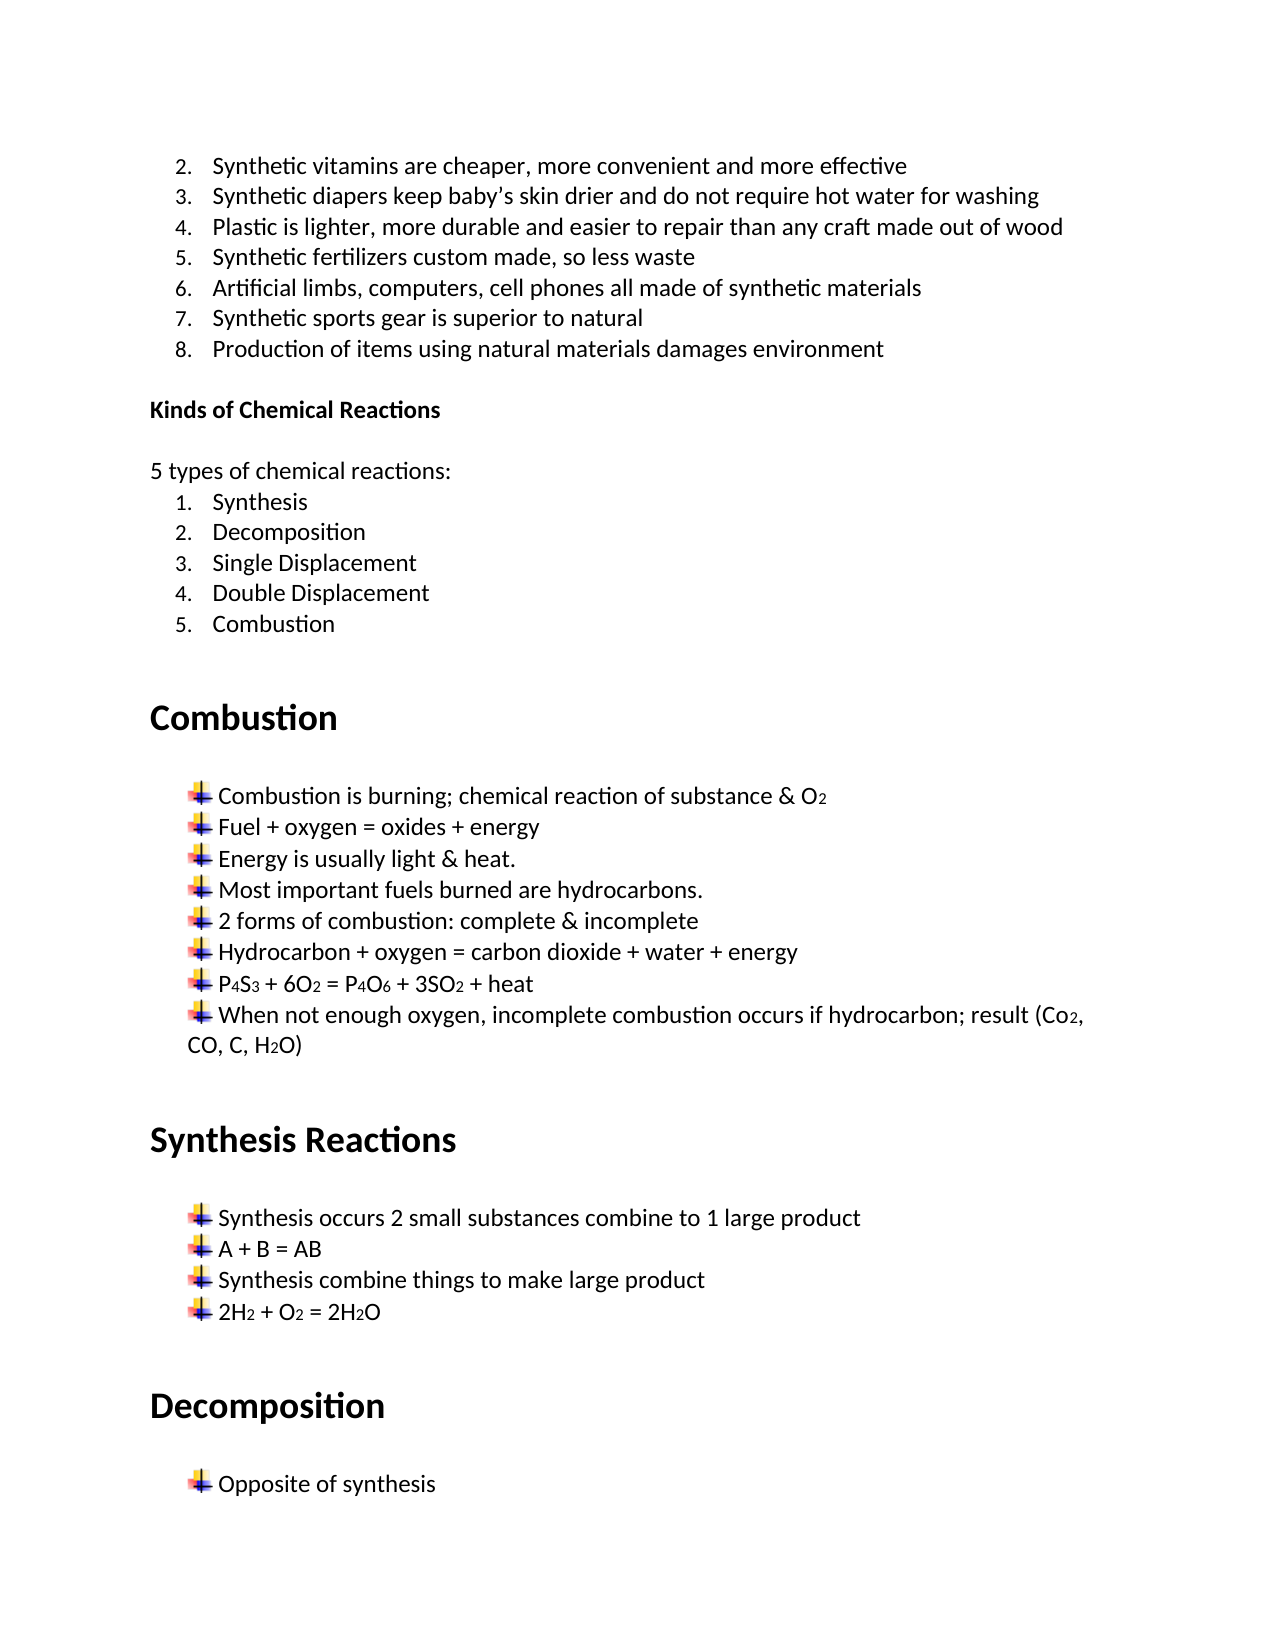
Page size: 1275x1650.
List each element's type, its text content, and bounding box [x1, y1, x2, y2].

list Synthetic fertilizers custom made, so less waste [175, 242, 1125, 272]
text 5 types of chemical reactions: [150, 455, 1125, 486]
picture [187, 1201, 213, 1227]
picture [187, 904, 213, 930]
picture [187, 810, 213, 836]
text Synthesis occurs 2 small substances combine to 1 large product [187, 1201, 1125, 1233]
list Plastic is lighter, more durable and easier to repair than any craft made out of wood [175, 211, 1125, 242]
list Artificial limbs, computers, cell phones all made of synthetic materials [175, 272, 1125, 303]
picture [187, 842, 213, 867]
text 2 forms of combustion: complete & incomplete [187, 904, 1125, 936]
text Combustion is burning; chemical reaction of substance & O2 [187, 779, 1125, 811]
picture [187, 1467, 213, 1493]
text P4S3 + 6O2 = P4O6 + 3SO2 + heat [187, 967, 1125, 998]
picture [187, 935, 213, 961]
list Synthetic diapers keep baby’s skin drier and do not require hot water for washing [175, 181, 1125, 211]
list Decomposition [175, 516, 1125, 547]
text Synthesis combine things to make large product [187, 1264, 1125, 1295]
text When not enough oxygen, incomplete combustion occurs if hydrocarbon; result (Co2, CO, C, H2O) [187, 998, 1125, 1060]
list Production of items using natural materials damages environment [175, 333, 1125, 364]
text Fuel + oxygen = oxides + energy [187, 811, 1125, 842]
picture [187, 1263, 213, 1289]
text Energy is usually light & heat. [187, 842, 1125, 873]
list Combustion [175, 608, 1125, 638]
list Synthetic vitamins are cheaper, more convenient and more effective [175, 150, 1125, 181]
picture [187, 1295, 213, 1321]
text A + B = AB [187, 1233, 1125, 1264]
picture [187, 1232, 213, 1258]
text 2H2 + O2 = 2H2O [187, 1295, 1125, 1326]
text Hydrocarbon + oxygen = carbon dioxide + water + energy [187, 936, 1125, 967]
list Synthetic sports gear is superior to natural [175, 303, 1125, 333]
list Synthesis [175, 486, 1125, 516]
picture [187, 967, 213, 992]
picture [187, 779, 213, 805]
text Opposite of synthesis [187, 1468, 1125, 1499]
picture [187, 873, 213, 899]
list Single Displacement [175, 547, 1125, 577]
picture [187, 998, 213, 1024]
list Double Displacement [175, 577, 1125, 608]
text Most important fuels burned are hydrocarbons. [187, 873, 1125, 904]
subtitle Decomposition [150, 1382, 1125, 1428]
subtitle Synthesis Reactions [150, 1116, 1125, 1161]
text Kinds of Chemical Reactions [150, 394, 1125, 425]
subtitle Combustion [150, 694, 1125, 740]
